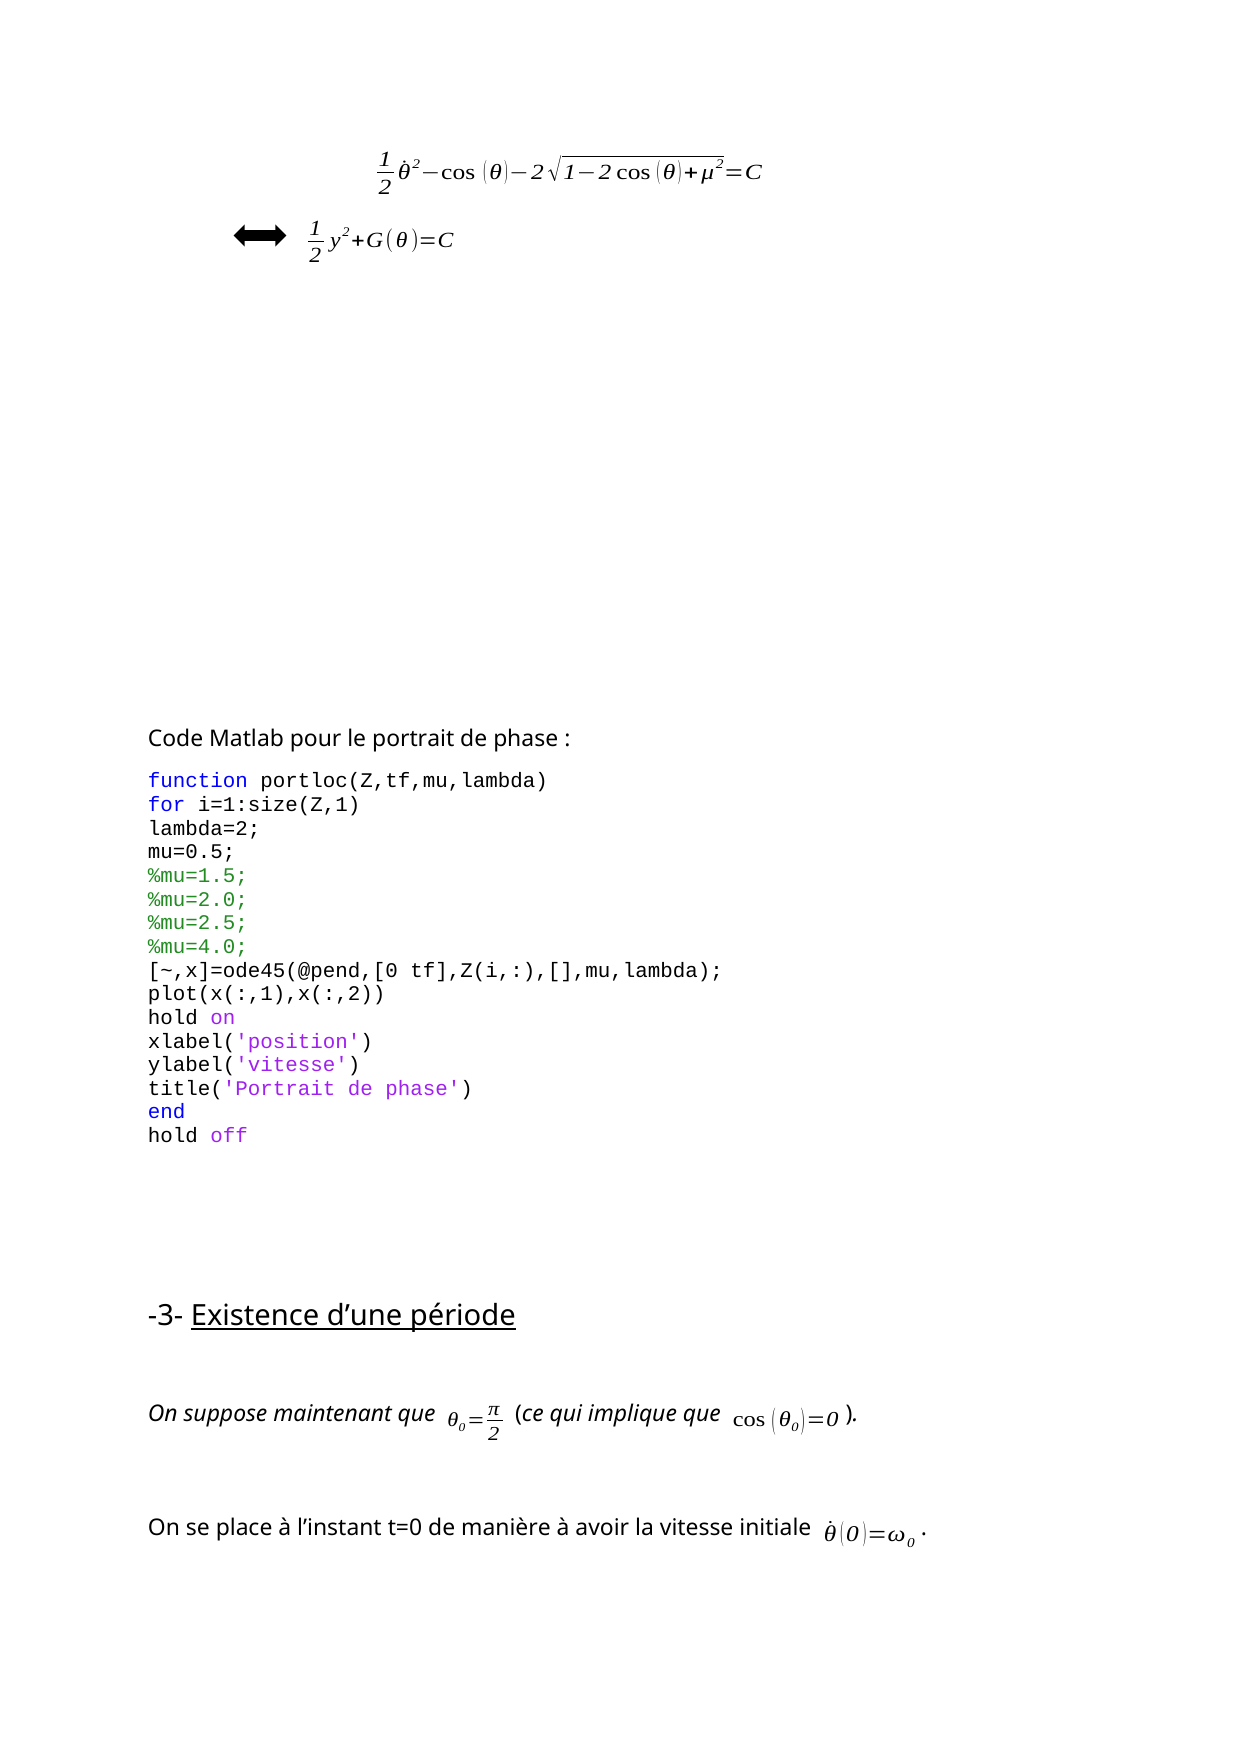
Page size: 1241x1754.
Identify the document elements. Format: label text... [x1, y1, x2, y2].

text On se place à l’instant t=0 de manière à avoir la vitesse initiale . [148, 1511, 1093, 1550]
text xlabel('position') [148, 1031, 1093, 1054]
text lambda=2; [148, 818, 1093, 841]
text On suppose maintenant que (ce qui implique que ). [148, 1397, 1093, 1445]
text mu=0.5; [148, 841, 1093, 865]
text hold off [148, 1125, 1093, 1149]
text %mu=2.5; [148, 912, 1093, 936]
text -3- Existence d’une période [148, 1294, 1093, 1334]
text %mu=1.5; [148, 865, 1093, 889]
text hold on [148, 1007, 1093, 1031]
text end [148, 1102, 1093, 1125]
text Code Matlab pour le portrait de phase : [148, 722, 1093, 753]
text function portloc(Z,tf,mu,lambda) [148, 771, 1093, 794]
text ylabel('vitesse') [148, 1054, 1093, 1078]
text for i=1:size(Z,1) [148, 794, 1093, 818]
text %mu=2.0; [148, 889, 1093, 912]
text [~,x]=ode45(@pend,[0 tf],Z(i,:),[],mu,lambda); [148, 960, 1093, 983]
text %mu=4.0; [148, 936, 1093, 960]
text plot(x(:,1),x(:,2)) [148, 983, 1093, 1007]
text title('Portrait de phase') [148, 1078, 1093, 1102]
